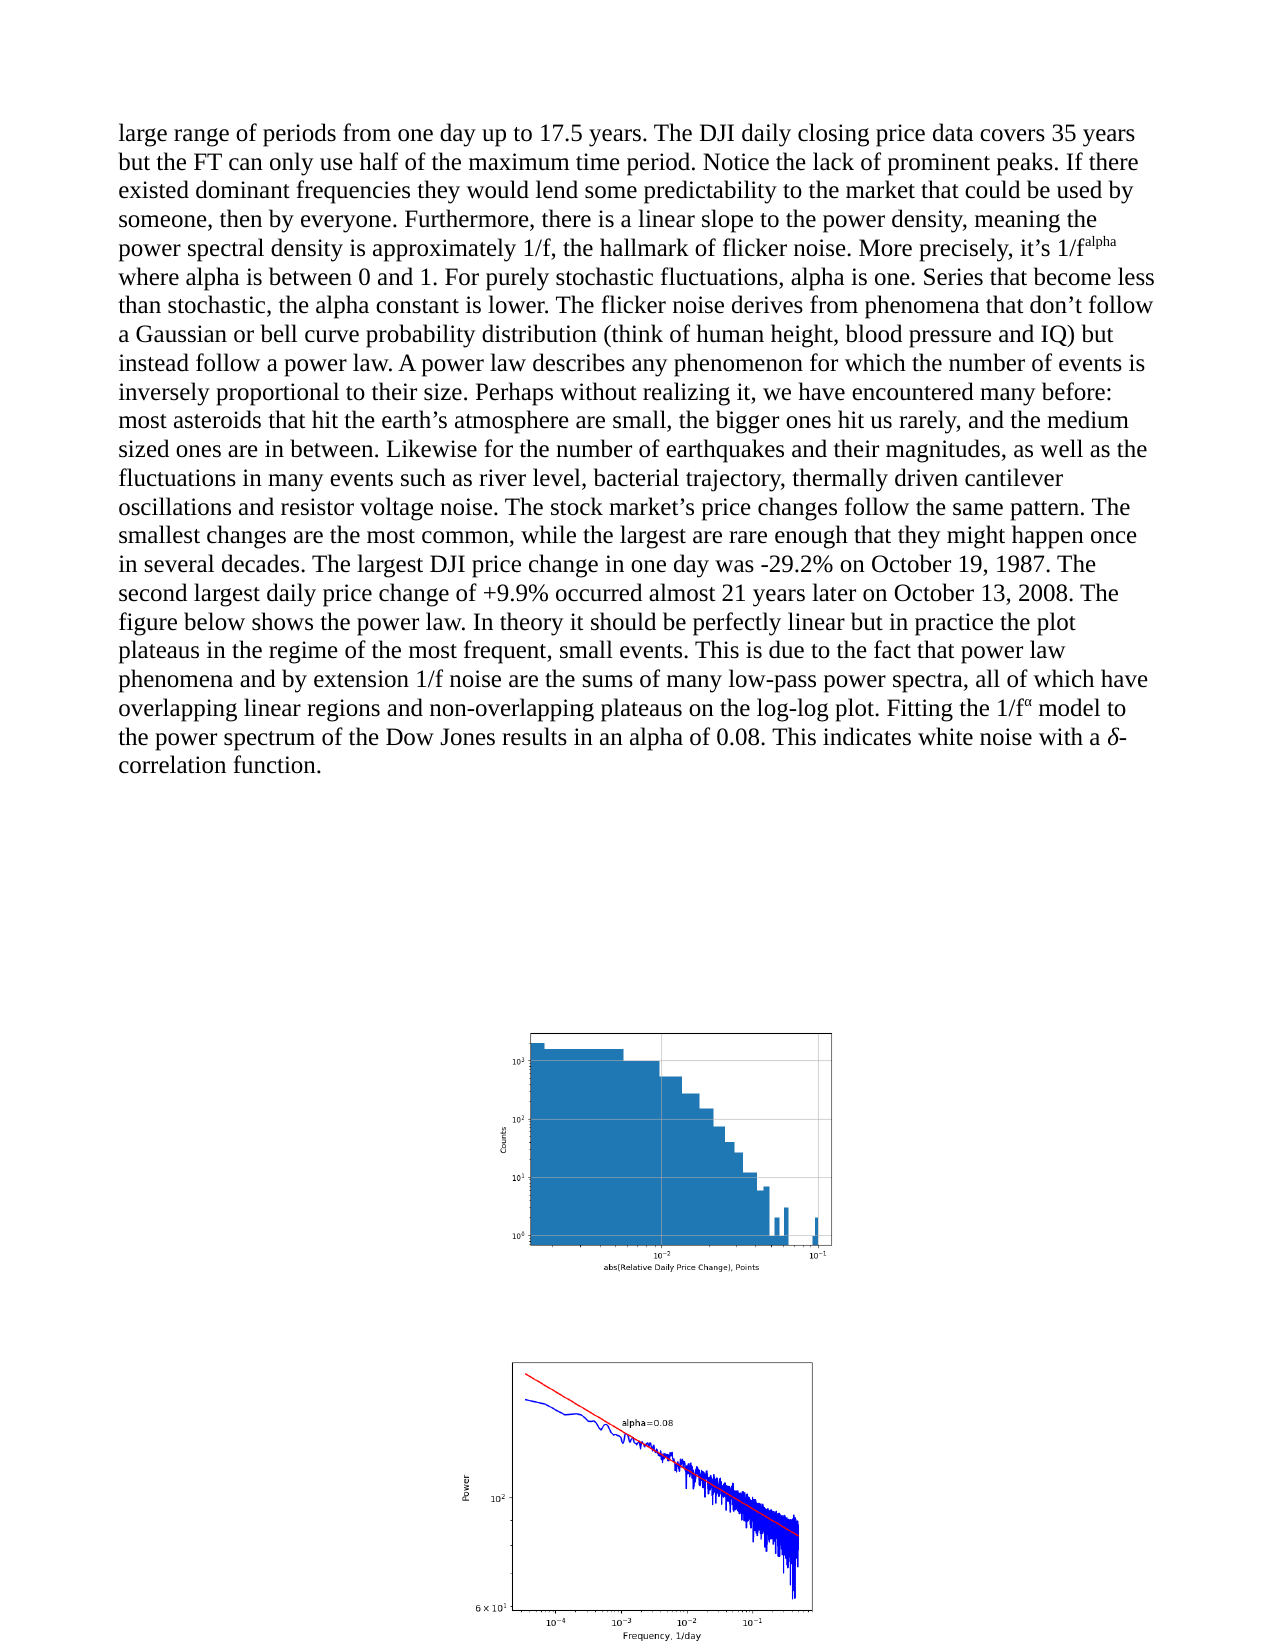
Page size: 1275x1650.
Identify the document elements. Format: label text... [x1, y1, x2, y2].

text large range of periods from one day up to 17.5 years. The DJI daily closing price data covers 35 years but the FT can only use half of the maximum time period. Notice the lack of prominent peaks. If there existed dominant frequencies they would lend some predictability to the market that could be used by someone, then by everyone. Furthermore, there is a linear slope to the power density, meaning the power spectral density is approximately 1/f, the hallmark of flicker noise. More precisely, it’s 1/falpha where alpha is between 0 and 1. For purely stochastic fluctuations, alpha is one. Series that become less than stochastic, the alpha constant is lower. The flicker noise derives from phenomena that don’t follow a Gaussian or bell curve probability distribution (think of human height, blood pressure and IQ) but instead follow a power law. A power law describes any phenomenon for which the number of events is inversely proportional to their size. Perhaps without realizing it, we have encountered many before: most asteroids that hit the earth’s atmosphere are small, the bigger ones hit us rarely, and the medium sized ones are in between. Likewise for the number of earthquakes and their magnitudes, as well as the fluctuations in many events such as river level, bacterial trajectory, thermally driven cantilever oscillations and resistor voltage noise. The stock market’s price changes follow the same pattern. The smallest changes are the most common, while the largest are rare enough that they might happen once in several decades. The largest DJI price change in one day was -29.2% on October 19, 1987. The second largest daily price change of +9.9% occurred almost 21 years later on October 13, 2008. The figure below shows the power law. In theory it should be perfectly linear but in practice the plot plateaus in the regime of the most frequent, small events. This is due to the fact that power law phenomena and by extension 1/f noise are the sums of many low-pass power spectra, all of which have overlapping linear regions and non-overlapping plateaus on the log-log plot. Fitting the 1/fα model to the power spectrum of the Dow Jones results in an alpha of 0.08. This indicates white noise with a δ-correlation function. [118, 118, 1157, 779]
picture [482, 1001, 870, 1275]
picture [456, 1354, 819, 1647]
